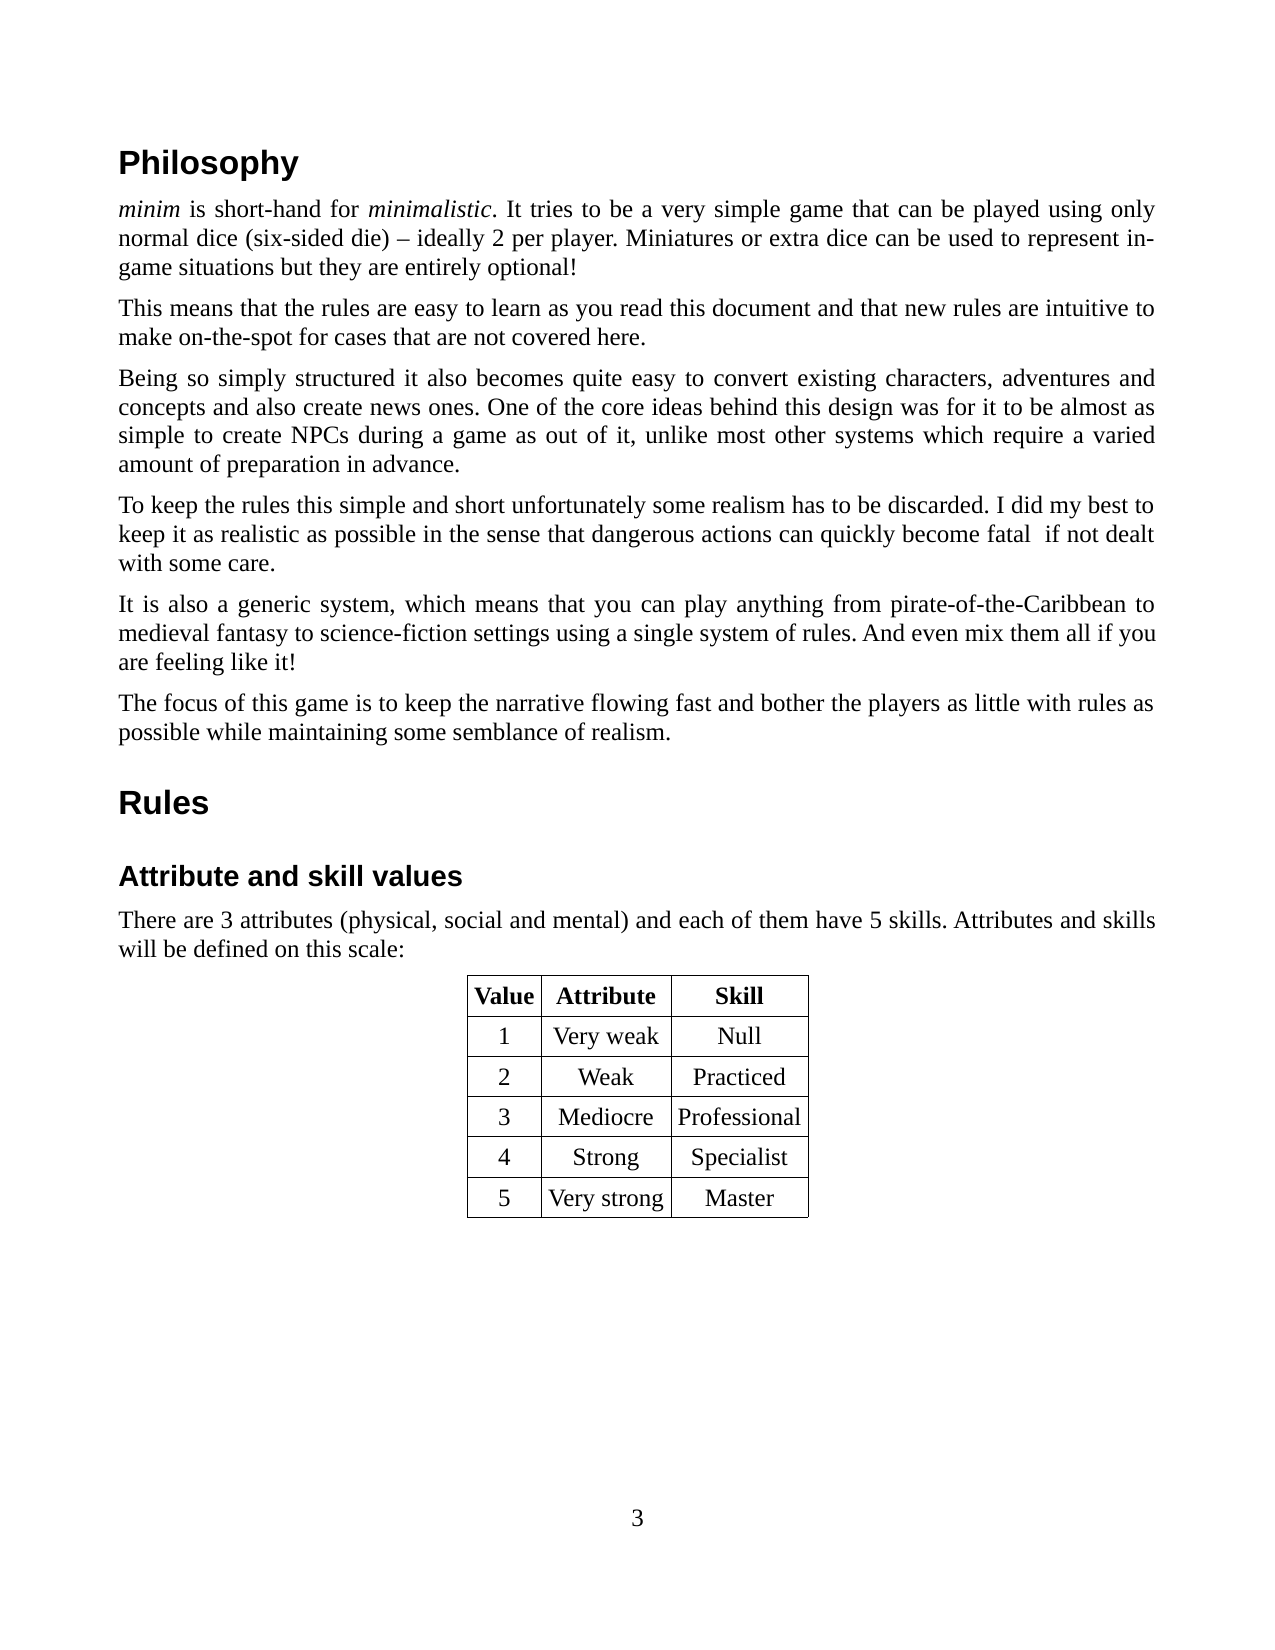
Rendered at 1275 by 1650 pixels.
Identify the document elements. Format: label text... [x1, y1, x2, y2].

table_cell 3 [468, 1097, 541, 1136]
table_cell 5 [468, 1178, 541, 1217]
text minim is short-hand for minimalistic. It tries to be a very simple game that can be played using only normal dice (six-sided die) – ideally 2 per player. Miniatures or extra dice can be used to represent in-game situations but they are entirely optional! [118, 194, 1157, 281]
table_cell Very weak [542, 1017, 671, 1056]
table_cell Weak [542, 1057, 671, 1096]
text There are 3 attributes (physical, social and mental) and each of them have 5 skills. Attributes and skills will be defined on this scale: [118, 905, 1157, 963]
table_cell Professional [672, 1097, 808, 1136]
table_cell Specialist [672, 1137, 808, 1177]
table_cell Master [672, 1178, 808, 1217]
subtitle Attribute and skill values [118, 859, 1157, 893]
table_cell 1 [468, 1017, 541, 1056]
table_cell 4 [468, 1137, 541, 1177]
table_cell Very strong [542, 1178, 671, 1217]
text The focus of this game is to keep the narrative flowing fast and bother the players as little with rules as possible while maintaining some semblance of realism. [118, 688, 1157, 746]
table_cell 2 [468, 1057, 541, 1096]
table_cell Null [672, 1017, 808, 1056]
text It is also a generic system, which means that you can play anything from pirate-of-the-Caribbean to medieval fantasy to science-fiction settings using a single system of rules. And even mix them all if you are feeling like it! [118, 589, 1157, 676]
table_header Value [468, 976, 541, 1016]
table_cell Mediocre [542, 1097, 671, 1136]
table_cell Strong [542, 1137, 671, 1177]
text This means that the rules are easy to learn as you read this document and that new rules are intuitive to make on-the-spot for cases that are not covered here. [118, 293, 1157, 351]
subtitle Rules [118, 783, 1157, 822]
table_header Skill [672, 976, 808, 1016]
table_header Attribute [542, 976, 671, 1016]
text To keep the rules this simple and short unfortunately some realism has to be discarded. I did my best to keep it as realistic as possible in the sense that dangerous actions can quickly become fatal if not dealt with some care. [118, 491, 1157, 577]
text Being so simply structured it also becomes quite easy to convert existing characters, adventures and concepts and also create news ones. One of the core ideas behind this design was for it to be almost as simple to create NPCs during a game as out of it, unlike most other systems which require a varied amount of preparation in advance. [118, 363, 1157, 478]
table_cell Practiced [672, 1057, 808, 1096]
subtitle Philosophy [118, 143, 1157, 182]
